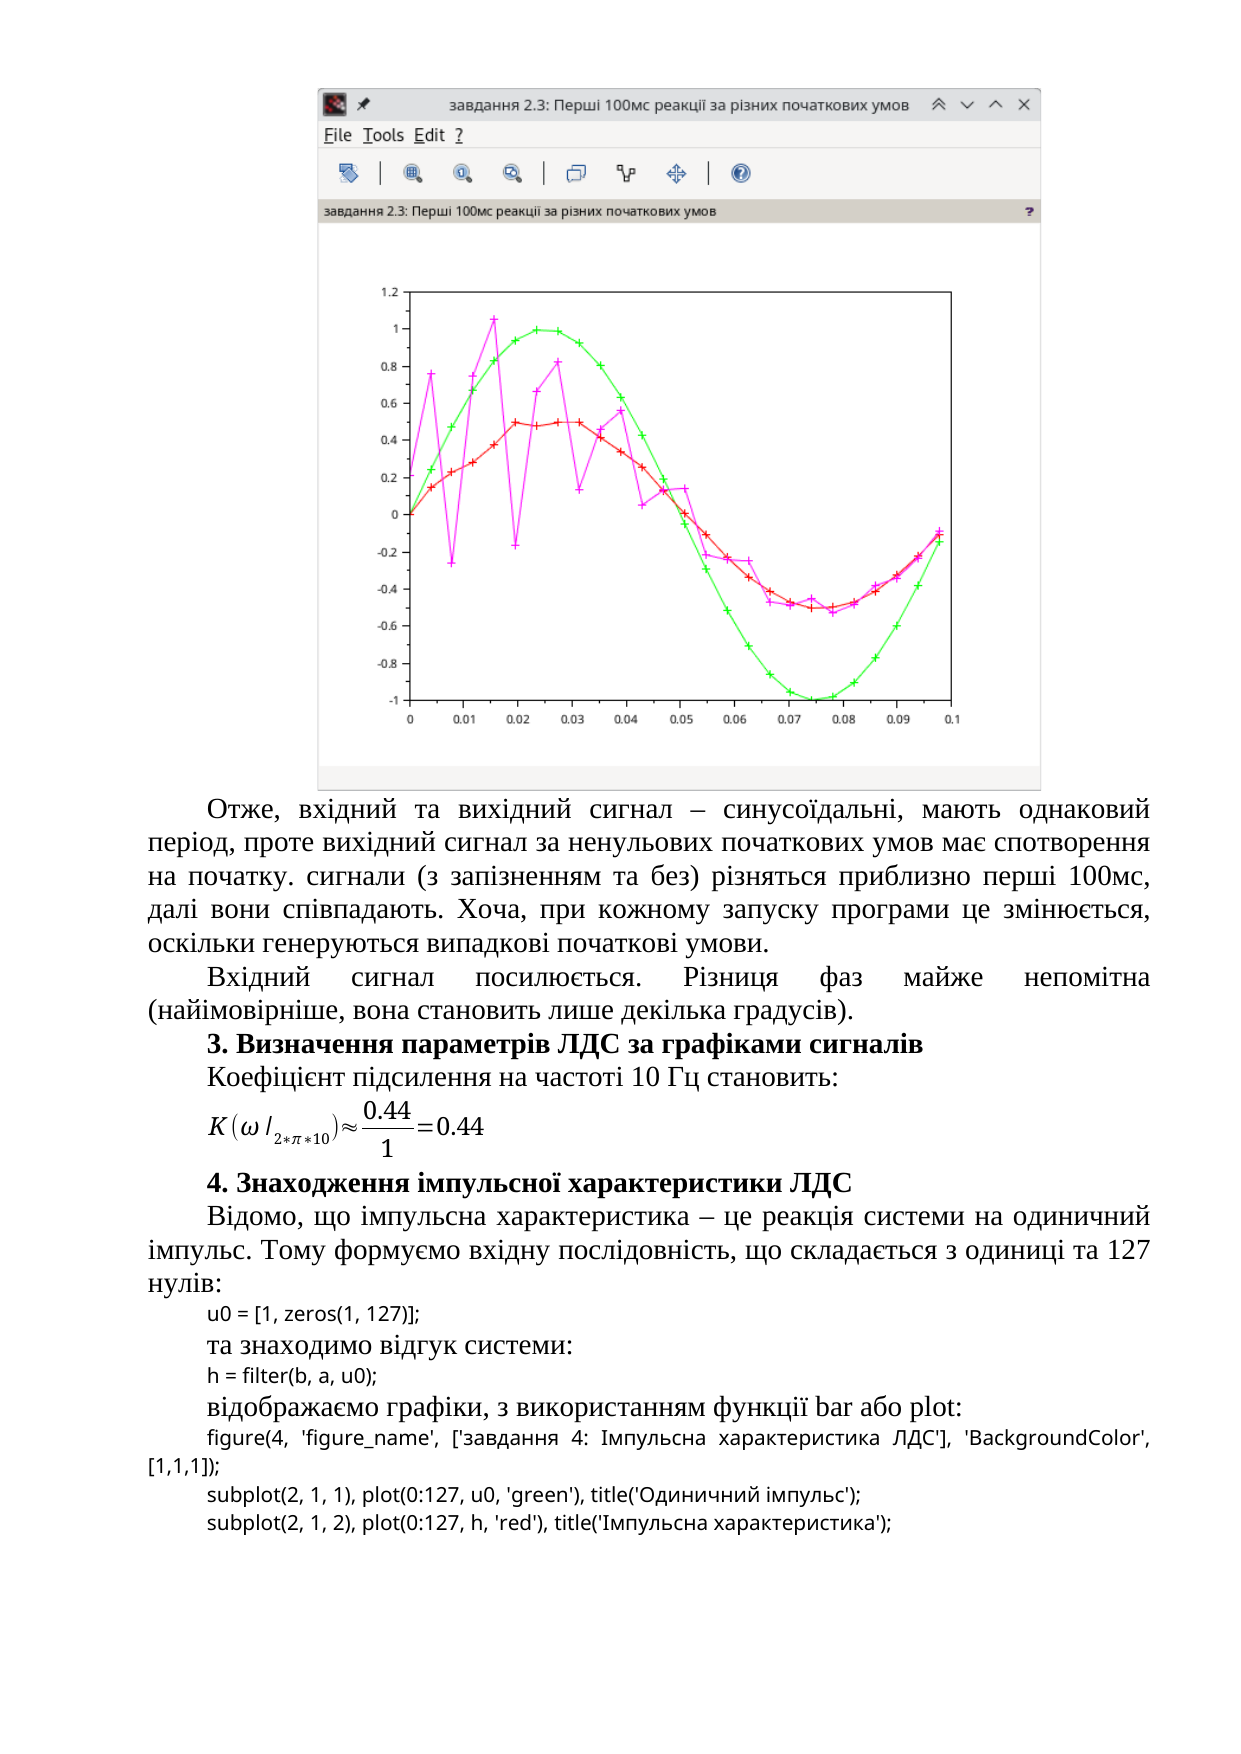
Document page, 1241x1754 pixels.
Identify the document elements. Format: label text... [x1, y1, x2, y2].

subtitle subplot(2, 1, 2), plot(0:127, h, 'red'), title('Імпульсна характеристика'); [148, 1508, 1152, 1537]
subtitle figure(4, 'figure_name', ['завдання 4: Імпульсна характеристика ЛДС'], 'BackgroundColor', [1,1,1]); [148, 1423, 1152, 1480]
subtitle Відомо, що імпульсна характеристика – це реакція системи на одиничний імпульс. Тому формуємо вхідну послідовність, що складається з одиниці та 127 нулів: [148, 1198, 1152, 1299]
subtitle h = filter(b, a, u0); [148, 1361, 1152, 1389]
subtitle Коефіцієнт підсилення на частоті 10 Гц становить: [148, 1059, 1152, 1093]
subtitle subplot(2, 1, 1), plot(0:127, u0, 'green'), title('Одиничний імпульс'); [148, 1480, 1152, 1508]
subtitle u0 = [1, zeros(1, 127)]; [148, 1299, 1152, 1327]
subtitle Отже, вхідний та вихідний сигнал – синусоїдальні, мають однаковий період, проте вихідний сигнал за ненульових початкових умов має спотворення на початку. сигнали (з запізненням та без) різняться приблизно перші 100мс, далі вони співпадають. Хоча, при кожному запуску програми це змінюється, оскільки генеруються випадкові початкові умови. [148, 791, 1152, 959]
subtitle відображаємо графіки, з використанням функції bar або plot: [148, 1389, 1152, 1423]
subtitle Вхідний сигнал посилюється. Різниця фаз майже непомітна (найімовірніше, вона становить лише декілька градусів). [148, 959, 1152, 1026]
subtitle 3. Визначення параметрів ЛДС за графіками сигналів [148, 1026, 1152, 1059]
subtitle 4. Знаходження імпульсної характеристики ЛДС [148, 1165, 1152, 1198]
subtitle та знаходимо відгук системи: [148, 1327, 1152, 1361]
picture [317, 88, 1042, 791]
